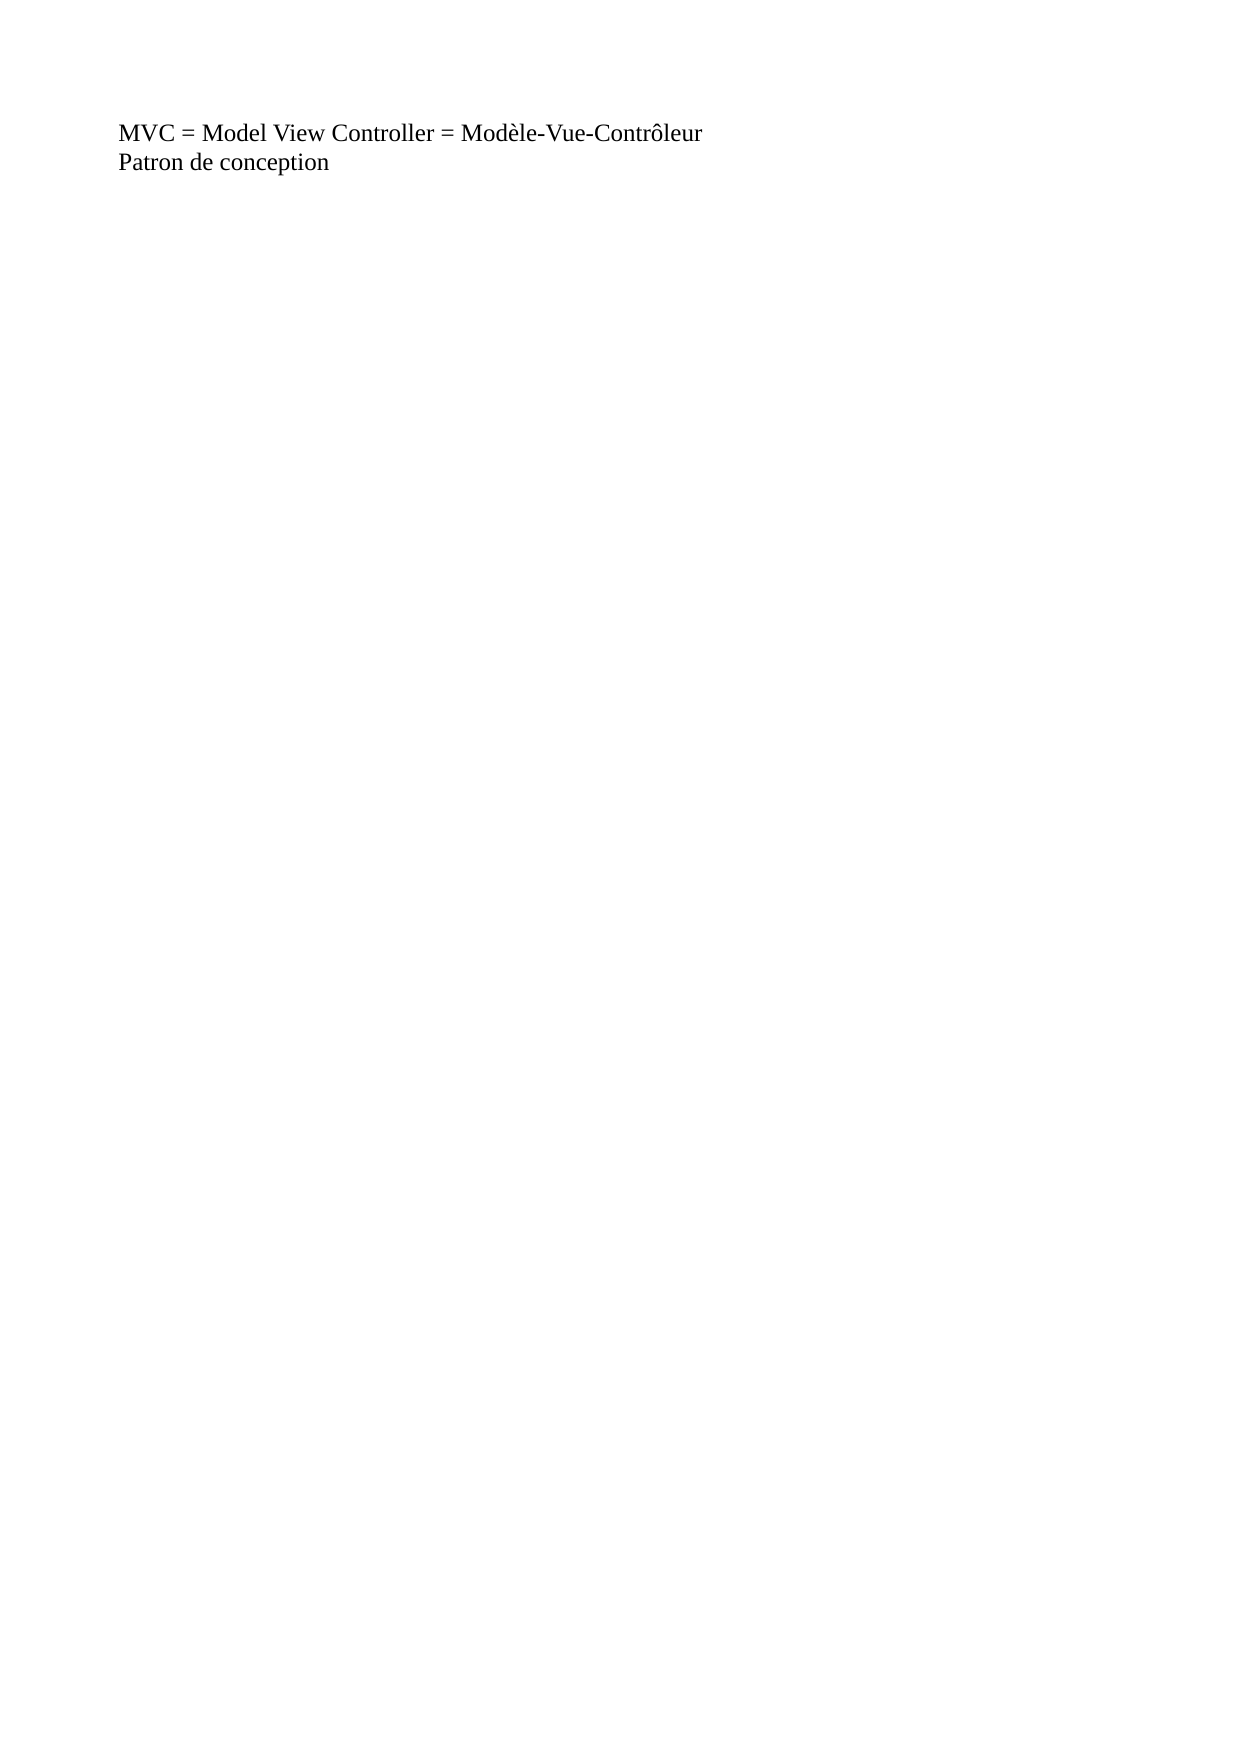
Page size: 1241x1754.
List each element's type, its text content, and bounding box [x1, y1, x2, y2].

text MVC = Model View Controller = Modèle-Vue-Contrôleur [118, 118, 1122, 147]
text Patron de conception [118, 147, 1122, 176]
